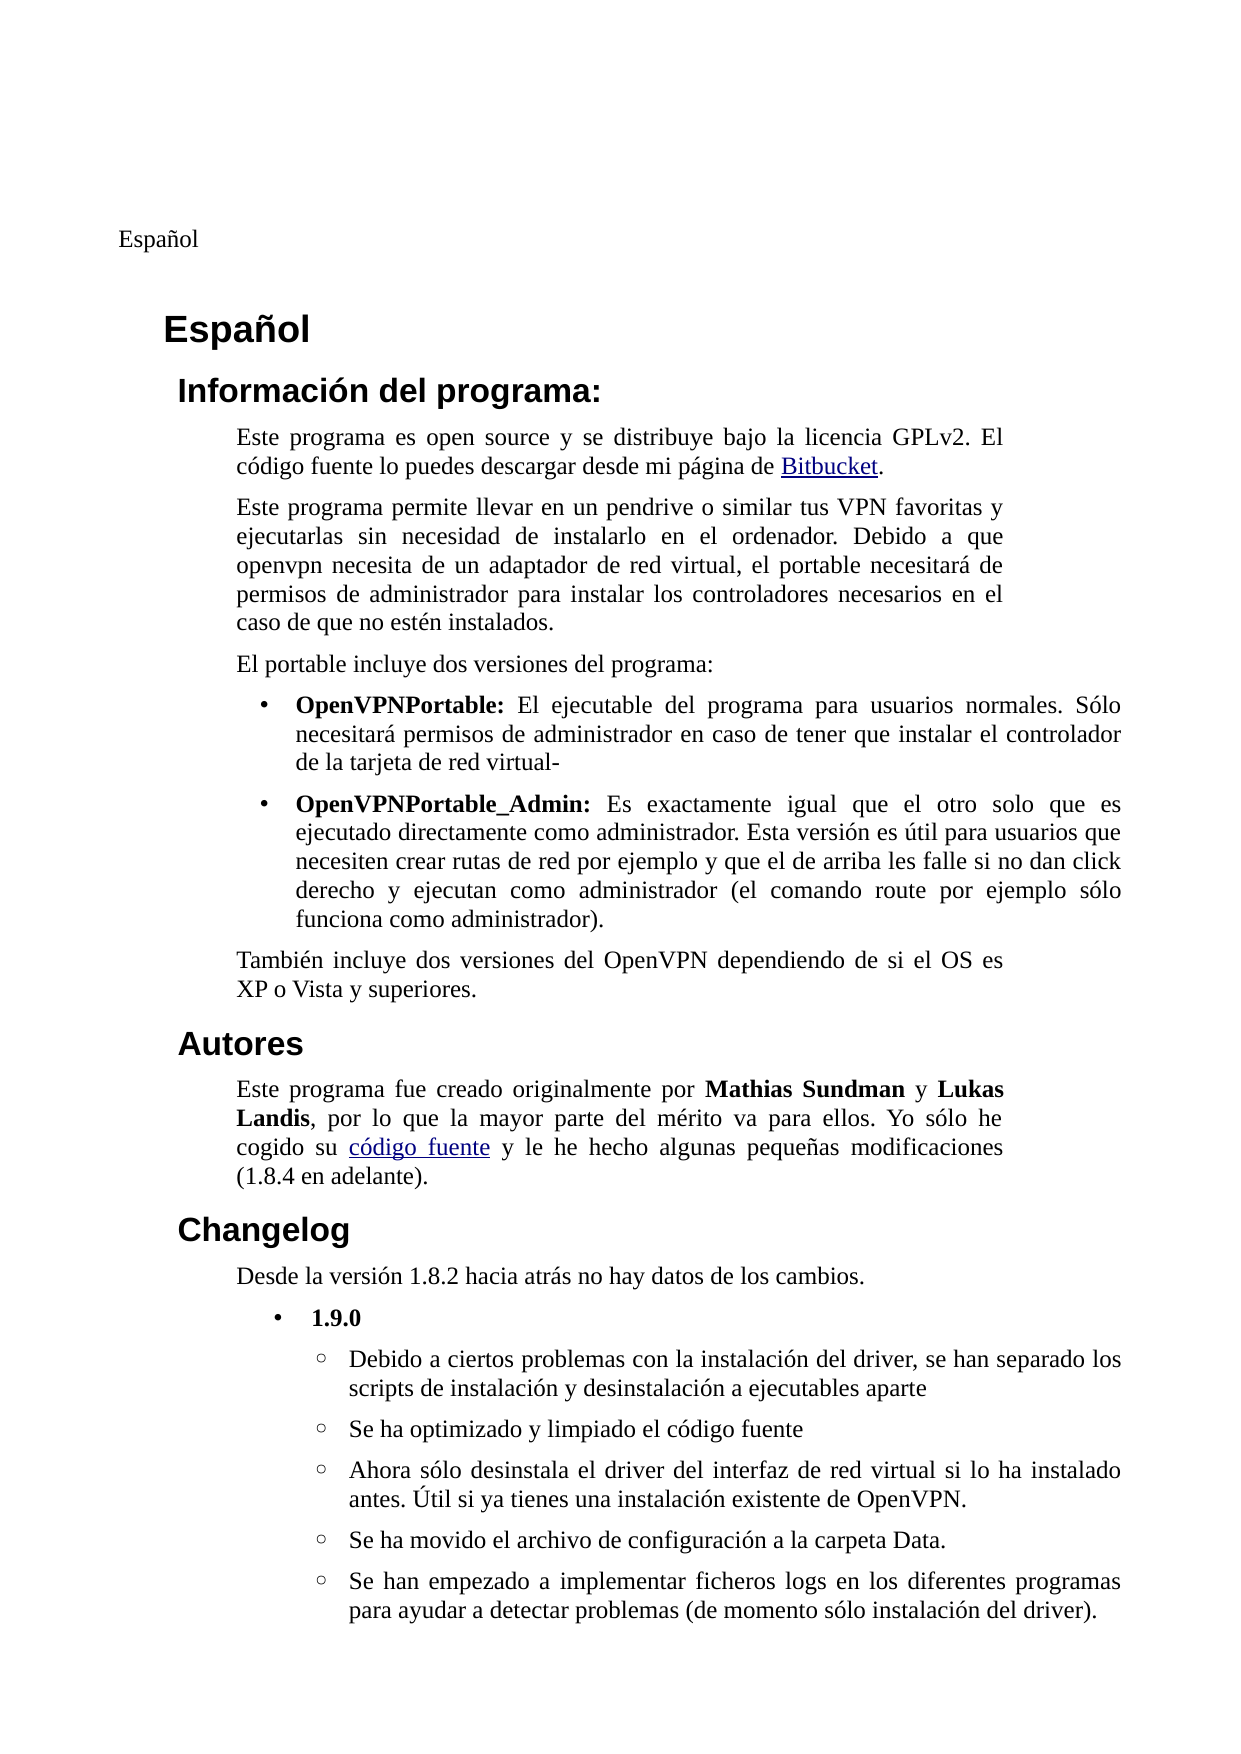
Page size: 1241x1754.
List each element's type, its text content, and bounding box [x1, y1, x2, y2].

text Este programa permite llevar en un pendrive o similar tus VPN favoritas y ejecutarlas sin necesidad de instalarlo en el ordenador. Debido a que openvpn necesita de un adaptador de red virtual, el portable necesitará de permisos de administrador para instalar los controladores necesarios en el caso de que no estén instalados. [236, 492, 1004, 636]
subtitle Autores [177, 1023, 1122, 1062]
subtitle Español [163, 307, 1122, 351]
list Se han empezado a implementar ficheros logs en los diferentes programas para ayudar a detectar problemas (de momento sólo instalación del driver). [311, 1566, 1122, 1624]
subtitle Información del programa: [177, 371, 1122, 410]
list Ahora sólo desinstala el driver del interfaz de red virtual si lo ha instalado antes. Útil si ya tienes una instalación existente de OpenVPN. [311, 1455, 1122, 1513]
text Este programa es open source y se distribuye bajo la licencia GPLv2. El código fuente lo puedes descargar desde mi página de Bitbucket. [236, 422, 1004, 480]
list OpenVPNPortable: El ejecutable del programa para usuarios normales. Sólo necesitará permisos de administrador en caso de tener que instalar el controlador de la tarjeta de red virtual- [260, 690, 1122, 776]
text El portable incluye dos versiones del programa: [236, 649, 1004, 677]
text Este programa fue creado originalmente por Mathias Sundman y Lukas Landis, por lo que la mayor parte del mérito va para ellos. Yo sólo he cogido su código fuente y le he hecho algunas pequeñas modificaciones (1.8.4 en adelante). [236, 1074, 1004, 1189]
list Debido a ciertos problemas con la instalación del driver, se han separado los scripts de instalación y desinstalación a ejecutables aparte [311, 1344, 1122, 1401]
subtitle Changelog [177, 1210, 1122, 1249]
list 1.9.0 [274, 1303, 1122, 1331]
text Desde la versión 1.8.2 hacia atrás no hay datos de los cambios. [236, 1261, 1004, 1290]
list Se ha movido el archivo de configuración a la carpeta Data. [311, 1525, 1122, 1554]
list OpenVPNPortable_Admin: Es exactamente igual que el otro solo que es ejecutado directamente como administrador. Esta versión es útil para usuarios que necesiten crear rutas de red por ejemplo y que el de arriba les falle si no dan click derecho y ejecutan como administrador (el comando route por ejemplo sólo funciona como administrador). [260, 789, 1122, 932]
list Se ha optimizado y limpiado el código fuente [311, 1414, 1122, 1443]
text Español [118, 224, 1122, 253]
text También incluye dos versiones del OpenVPN dependiendo de si el OS es XP o Vista y superiores. [236, 945, 1004, 1002]
